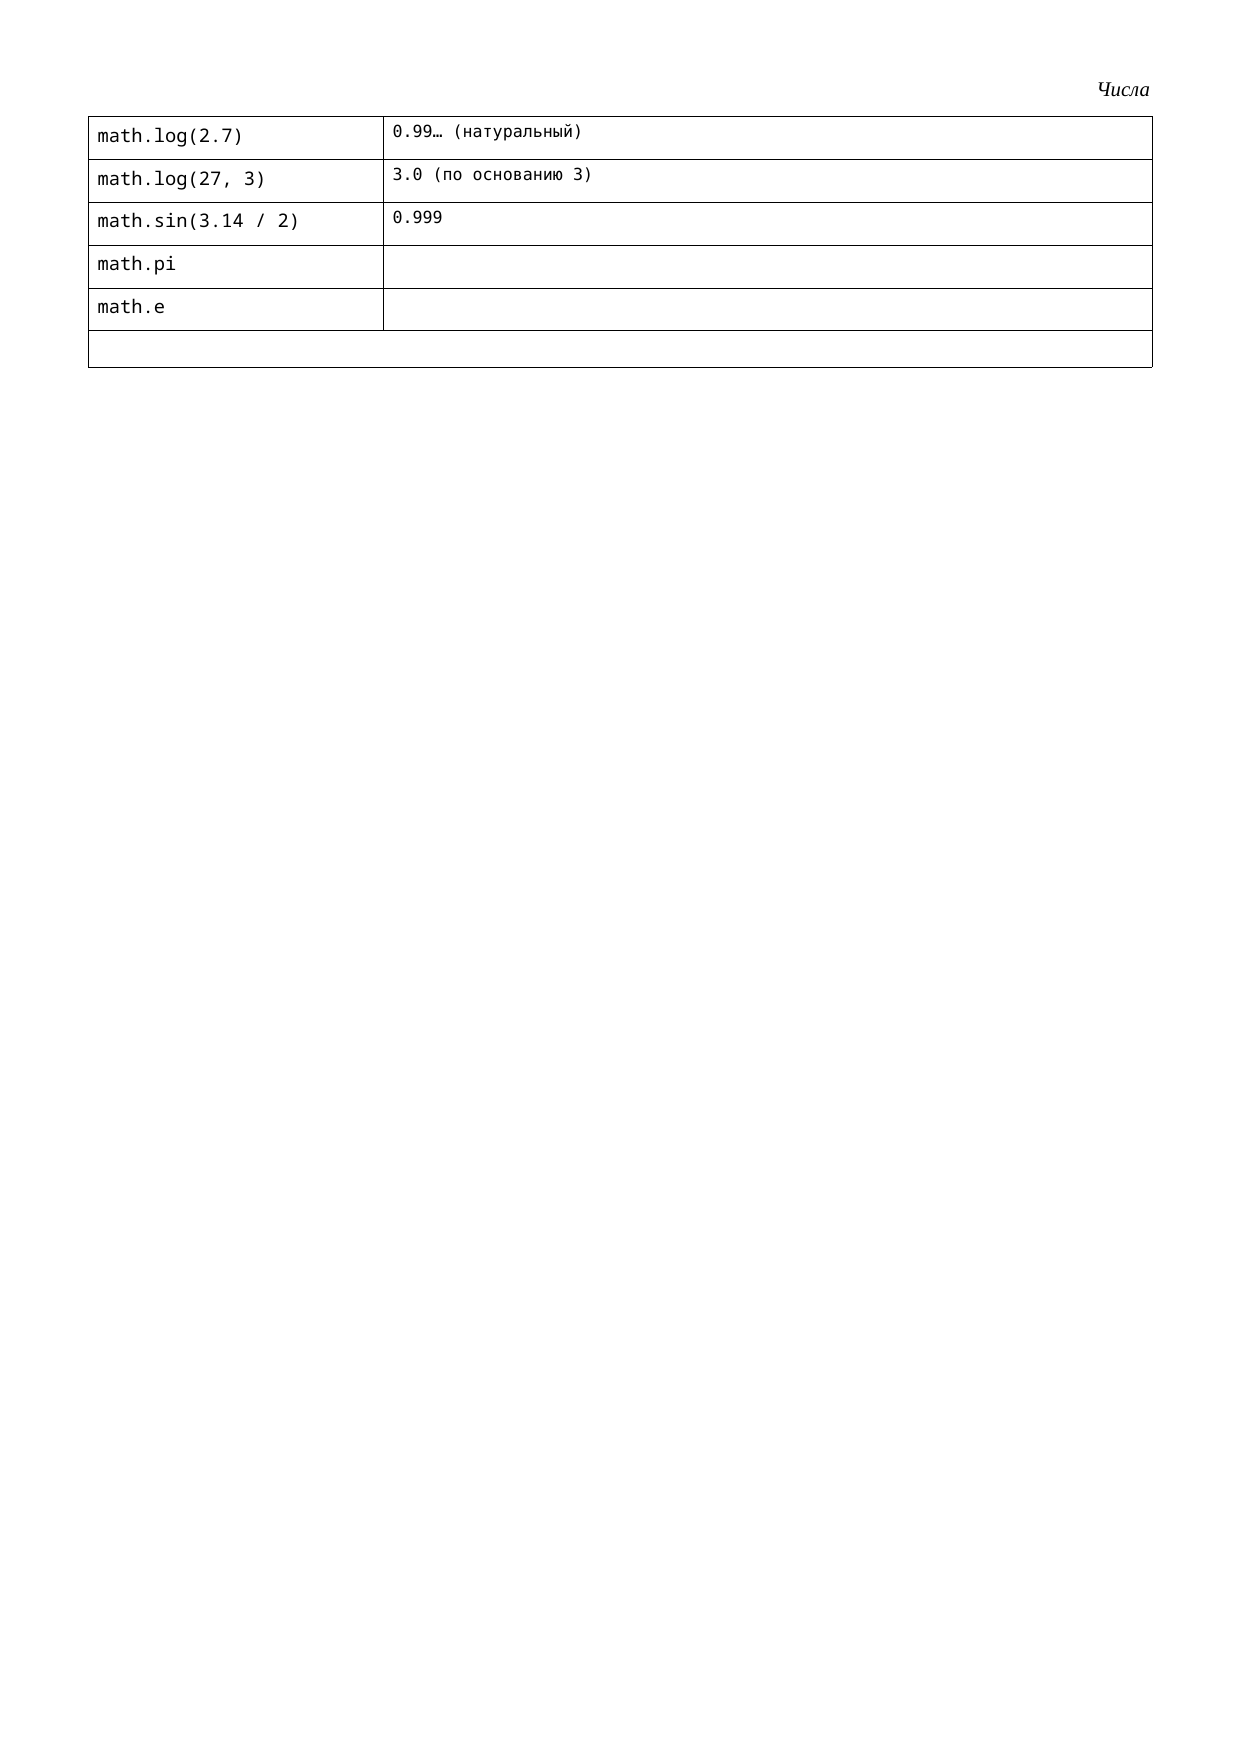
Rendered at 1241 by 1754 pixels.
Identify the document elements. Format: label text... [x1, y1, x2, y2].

table_cell [384, 289, 1152, 330]
table_cell math.e [89, 289, 383, 330]
table_cell [384, 246, 1152, 287]
table_cell math.log(27, 3) [89, 160, 383, 202]
table_cell math.pi [89, 246, 383, 287]
table_cell 0.999 [384, 203, 1152, 244]
table_cell 3.0 (по основанию 3) [384, 160, 1152, 202]
table_cell 0.99… (натуральный) [384, 117, 1152, 159]
table_cell math.sin(3.14 / 2) [89, 203, 383, 244]
table_cell [89, 331, 1152, 367]
table_cell math.log(2.7) [89, 117, 383, 159]
